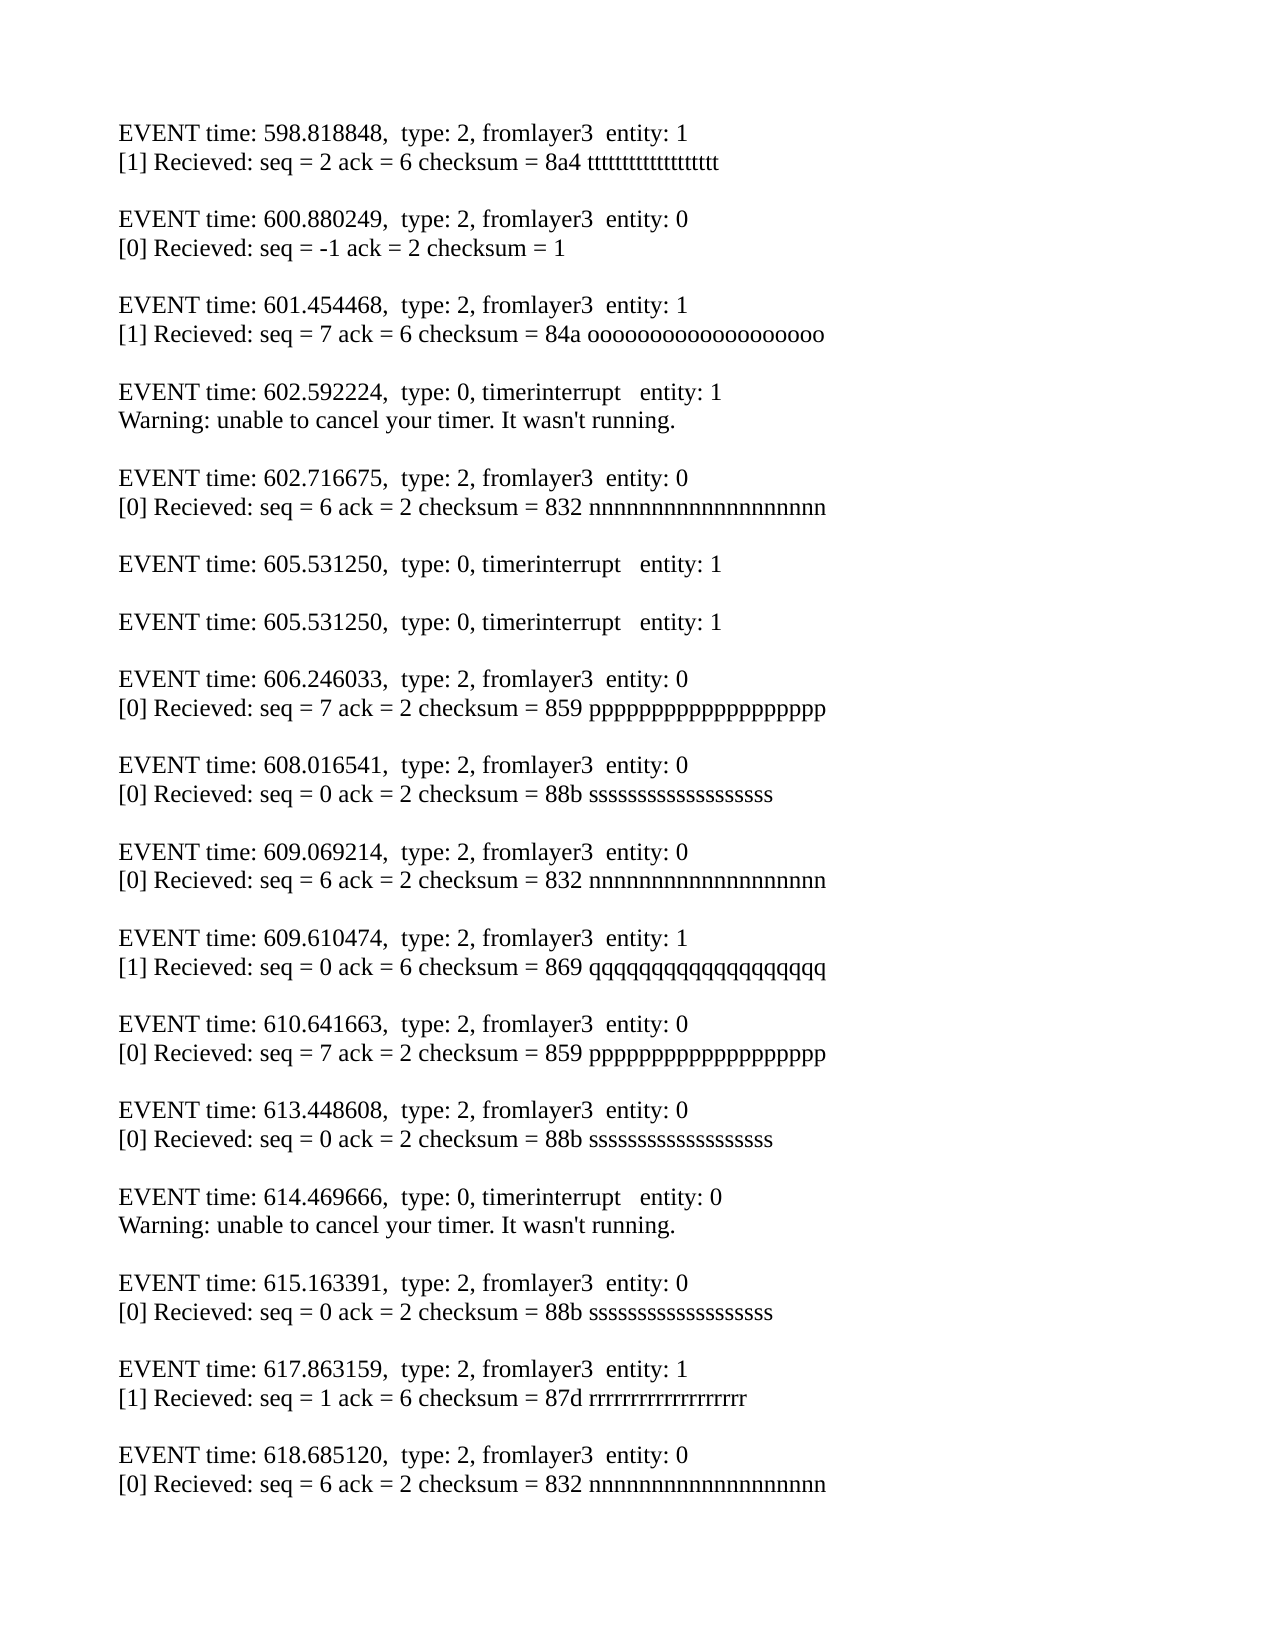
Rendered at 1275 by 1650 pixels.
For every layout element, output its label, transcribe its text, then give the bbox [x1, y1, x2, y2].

text [0] Recieved: seq = 0 ack = 2 checksum = 88b sssssssssssssssssss [118, 1124, 1157, 1153]
text EVENT time: 602.592224, type: 0, timerinterrupt entity: 1 [118, 377, 1157, 406]
text [0] Recieved: seq = 0 ack = 2 checksum = 88b sssssssssssssssssss [118, 779, 1157, 808]
text [1] Recieved: seq = 1 ack = 6 checksum = 87d rrrrrrrrrrrrrrrrrrr [118, 1383, 1157, 1412]
text EVENT time: 609.069214, type: 2, fromlayer3 entity: 0 [118, 837, 1157, 866]
text Warning: unable to cancel your timer. It wasn't running. [118, 406, 1157, 434]
text EVENT time: 618.685120, type: 2, fromlayer3 entity: 0 [118, 1441, 1157, 1469]
text EVENT time: 614.469666, type: 0, timerinterrupt entity: 0 [118, 1182, 1157, 1211]
text EVENT time: 615.163391, type: 2, fromlayer3 entity: 0 [118, 1268, 1157, 1297]
text [0] Recieved: seq = -1 ack = 2 checksum = 1 [118, 233, 1157, 262]
text [1] Recieved: seq = 0 ack = 6 checksum = 869 qqqqqqqqqqqqqqqqqqq [118, 952, 1157, 981]
text [0] Recieved: seq = 0 ack = 2 checksum = 88b sssssssssssssssssss [118, 1297, 1157, 1326]
text [0] Recieved: seq = 6 ack = 2 checksum = 832 nnnnnnnnnnnnnnnnnnn [118, 1469, 1157, 1498]
text EVENT time: 609.610474, type: 2, fromlayer3 entity: 1 [118, 923, 1157, 952]
text EVENT time: 606.246033, type: 2, fromlayer3 entity: 0 [118, 664, 1157, 693]
text EVENT time: 617.863159, type: 2, fromlayer3 entity: 1 [118, 1354, 1157, 1383]
text [1] Recieved: seq = 7 ack = 6 checksum = 84a ooooooooooooooooooo [118, 319, 1157, 348]
text EVENT time: 610.641663, type: 2, fromlayer3 entity: 0 [118, 1009, 1157, 1038]
text [0] Recieved: seq = 6 ack = 2 checksum = 832 nnnnnnnnnnnnnnnnnnn [118, 866, 1157, 894]
text [0] Recieved: seq = 6 ack = 2 checksum = 832 nnnnnnnnnnnnnnnnnnn [118, 492, 1157, 521]
text EVENT time: 598.818848, type: 2, fromlayer3 entity: 1 [118, 118, 1157, 147]
text [1] Recieved: seq = 2 ack = 6 checksum = 8a4 ttttttttttttttttttt [118, 147, 1157, 176]
text [0] Recieved: seq = 7 ack = 2 checksum = 859 ppppppppppppppppppp [118, 1038, 1157, 1067]
text EVENT time: 600.880249, type: 2, fromlayer3 entity: 0 [118, 204, 1157, 233]
text EVENT time: 608.016541, type: 2, fromlayer3 entity: 0 [118, 751, 1157, 779]
text EVENT time: 602.716675, type: 2, fromlayer3 entity: 0 [118, 463, 1157, 492]
text [0] Recieved: seq = 7 ack = 2 checksum = 859 ppppppppppppppppppp [118, 693, 1157, 722]
text EVENT time: 601.454468, type: 2, fromlayer3 entity: 1 [118, 291, 1157, 319]
text EVENT time: 613.448608, type: 2, fromlayer3 entity: 0 [118, 1096, 1157, 1124]
text Warning: unable to cancel your timer. It wasn't running. [118, 1211, 1157, 1239]
text EVENT time: 605.531250, type: 0, timerinterrupt entity: 1 [118, 549, 1157, 578]
text EVENT time: 605.531250, type: 0, timerinterrupt entity: 1 [118, 607, 1157, 636]
